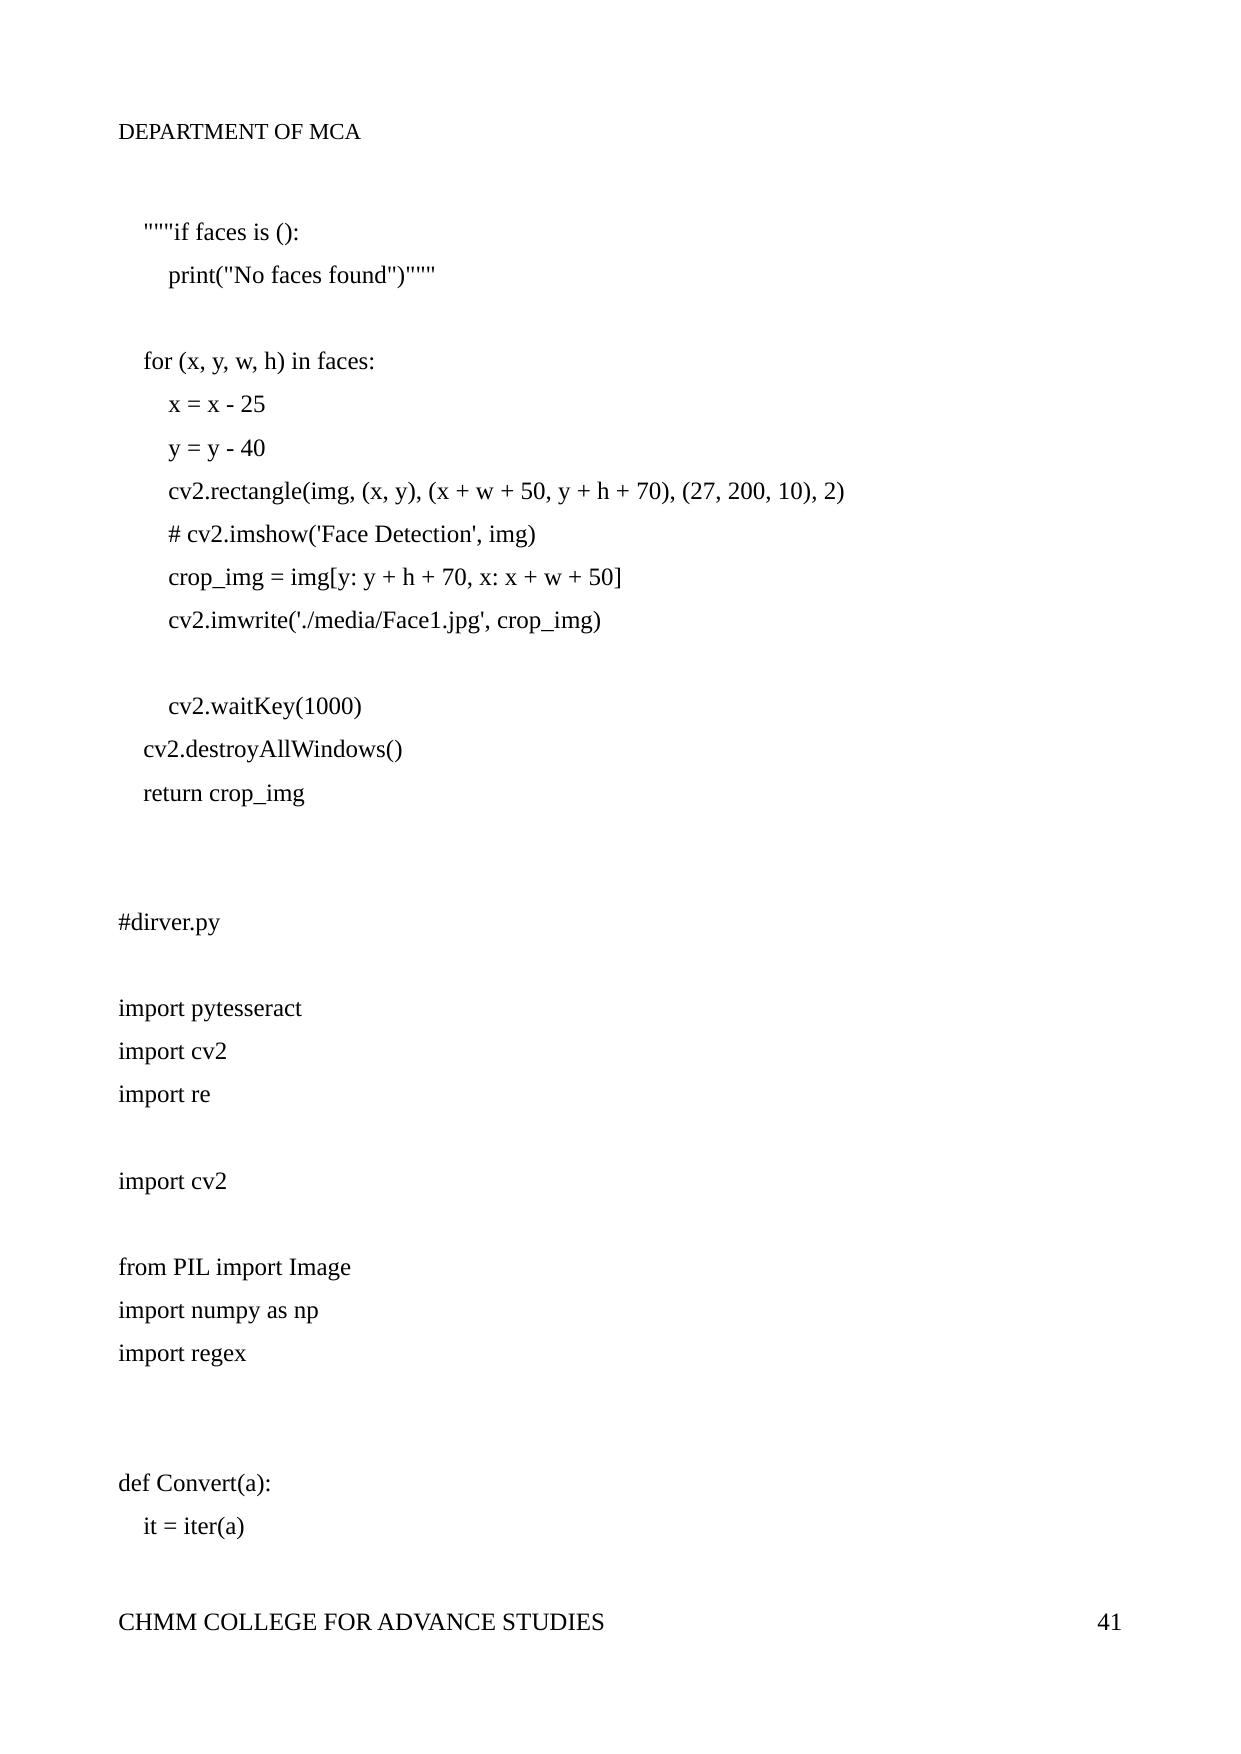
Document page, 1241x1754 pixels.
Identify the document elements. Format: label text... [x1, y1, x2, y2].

text y = y - 40 [118, 433, 1122, 461]
text crop_img = img[y: y + h + 70, x: x + w + 50] [118, 562, 1122, 591]
text print("No faces found")""" [118, 260, 1122, 289]
text import re [118, 1079, 1122, 1108]
text import cv2 [118, 1036, 1122, 1065]
text cv2.rectangle(img, (x, y), (x + w + 50, y + h + 70), (27, 200, 10), 2) [118, 476, 1122, 504]
text x = x - 25 [118, 389, 1122, 418]
text it = iter(a) [118, 1511, 1122, 1539]
text cv2.imwrite('./media/Face1.jpg', crop_img) [118, 605, 1122, 634]
text import numpy as np [118, 1295, 1122, 1324]
text from PIL import Image [118, 1252, 1122, 1281]
text def Convert(a): [118, 1468, 1122, 1496]
text for (x, y, w, h) in faces: [118, 346, 1122, 375]
text cv2.waitKey(1000) [118, 691, 1122, 720]
text import pytesseract [118, 993, 1122, 1022]
text # cv2.imshow('Face Detection', img) [118, 519, 1122, 548]
text """if faces is (): [118, 217, 1122, 246]
text import regex [118, 1338, 1122, 1367]
text #dirver.py [118, 907, 1122, 936]
text cv2.destroyAllWindows() [118, 734, 1122, 763]
text return crop_img [118, 778, 1122, 806]
text import cv2 [118, 1166, 1122, 1194]
